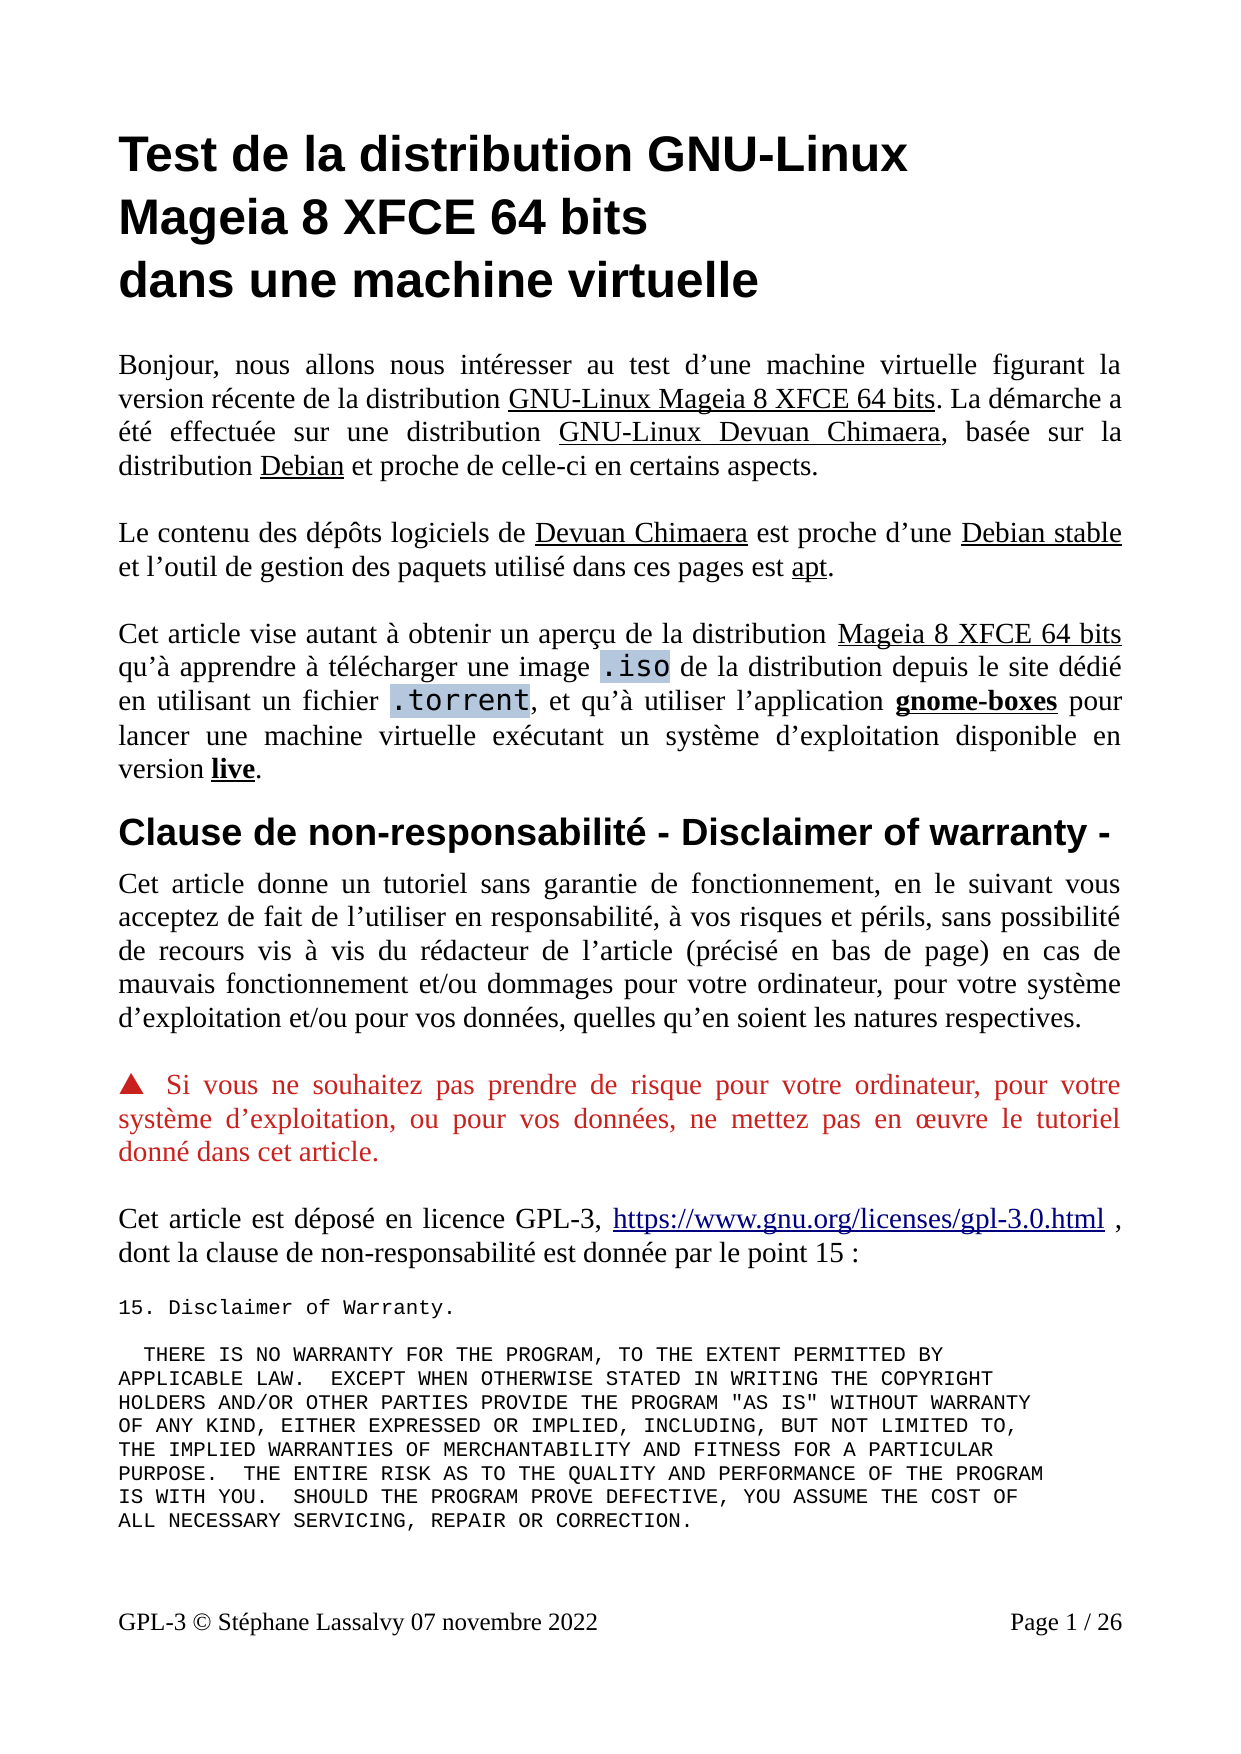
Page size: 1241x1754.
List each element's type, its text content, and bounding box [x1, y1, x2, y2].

text ALL NECESSARY SERVICING, REPAIR OR CORRECTION. [118, 1510, 1122, 1534]
text Cet article donne un tutoriel sans garantie de fonctionnement, en le suivant vous acceptez de fait de l’utiliser en responsabilité, à vos risques et périls, sans possibilité de recours vis à vis du rédacteur de l’article (précisé en bas de page) en cas de mauvais fonctionnement et/ou dommages pour votre ordinateur, pour votre système d’exploitation et/ou pour vos données, quelles qu’en soient les natures respectives. [118, 866, 1122, 1033]
text IS WITH YOU. SHOULD THE PROGRAM PROVE DEFECTIVE, YOU ASSUME THE COST OF [118, 1486, 1122, 1510]
text HOLDERS AND/OR OTHER PARTIES PROVIDE THE PROGRAM "AS IS" WITHOUT WARRANTY [118, 1392, 1122, 1415]
title dans une machine virtuelle [118, 251, 1122, 308]
subtitle Clause de non-responsabilité - Disclaimer of warranty - [118, 810, 1122, 853]
text THE IMPLIED WARRANTIES OF MERCHANTABILITY AND FITNESS FOR A PARTICULAR [118, 1439, 1122, 1463]
text PURPOSE. THE ENTIRE RISK AS TO THE QUALITY AND PERFORMANCE OF THE PROGRAM [118, 1463, 1122, 1486]
text OF ANY KIND, EITHER EXPRESSED OR IMPLIED, INCLUDING, BUT NOT LIMITED TO, [118, 1415, 1122, 1439]
text Bonjour, nous allons nous intéresser au test d’une machine virtuelle figurant la version récente de la distribution GNU-Linux Mageia 8 XFCE 64 bits. La démarche a été effectuée sur une distribution GNU-Linux Devuan Chimaera, basée sur la distribution Debian et proche de celle-ci en certains aspects. [118, 347, 1122, 482]
text 15. Disclaimer of Warranty. [118, 1297, 1122, 1321]
title Mageia 8 XFCE 64 bits [118, 187, 1122, 245]
text Cet article vise autant à obtenir un aperçu de la distribution Mageia 8 XFCE 64 bits qu’à apprendre à télécharger une image .iso de la distribution depuis le site dédié en utilisant un fichier .torrent, et qu’à utiliser l’application gnome-boxes pour lancer une machine virtuelle exécutant un système d’exploitation disponible en version live. [118, 616, 1122, 785]
text APPLICABLE LAW. EXCEPT WHEN OTHERWISE STATED IN WRITING THE COPYRIGHT [118, 1368, 1122, 1392]
title Test de la distribution GNU-Linux [118, 124, 1122, 182]
text Le contenu des dépôts logiciels de Devuan Chimaera est proche d’une Debian stable et l’outil de gestion des paquets utilisé dans ces pages est apt. [118, 515, 1122, 582]
text Cet article est déposé en licence GPL-3, https://www.gnu.org/licenses/gpl-3.0.html , dont la clause de non-responsabilité est donnée par le point 15 : [118, 1201, 1122, 1268]
text ▲ Si vous ne souhaitez pas prendre de risque pour votre ordinateur, pour votre système d’exploitation, ou pour vos données, ne mettez pas en œuvre le tutoriel donné dans cet article. [118, 1067, 1122, 1168]
text THERE IS NO WARRANTY FOR THE PROGRAM, TO THE EXTENT PERMITTED BY [118, 1344, 1122, 1368]
